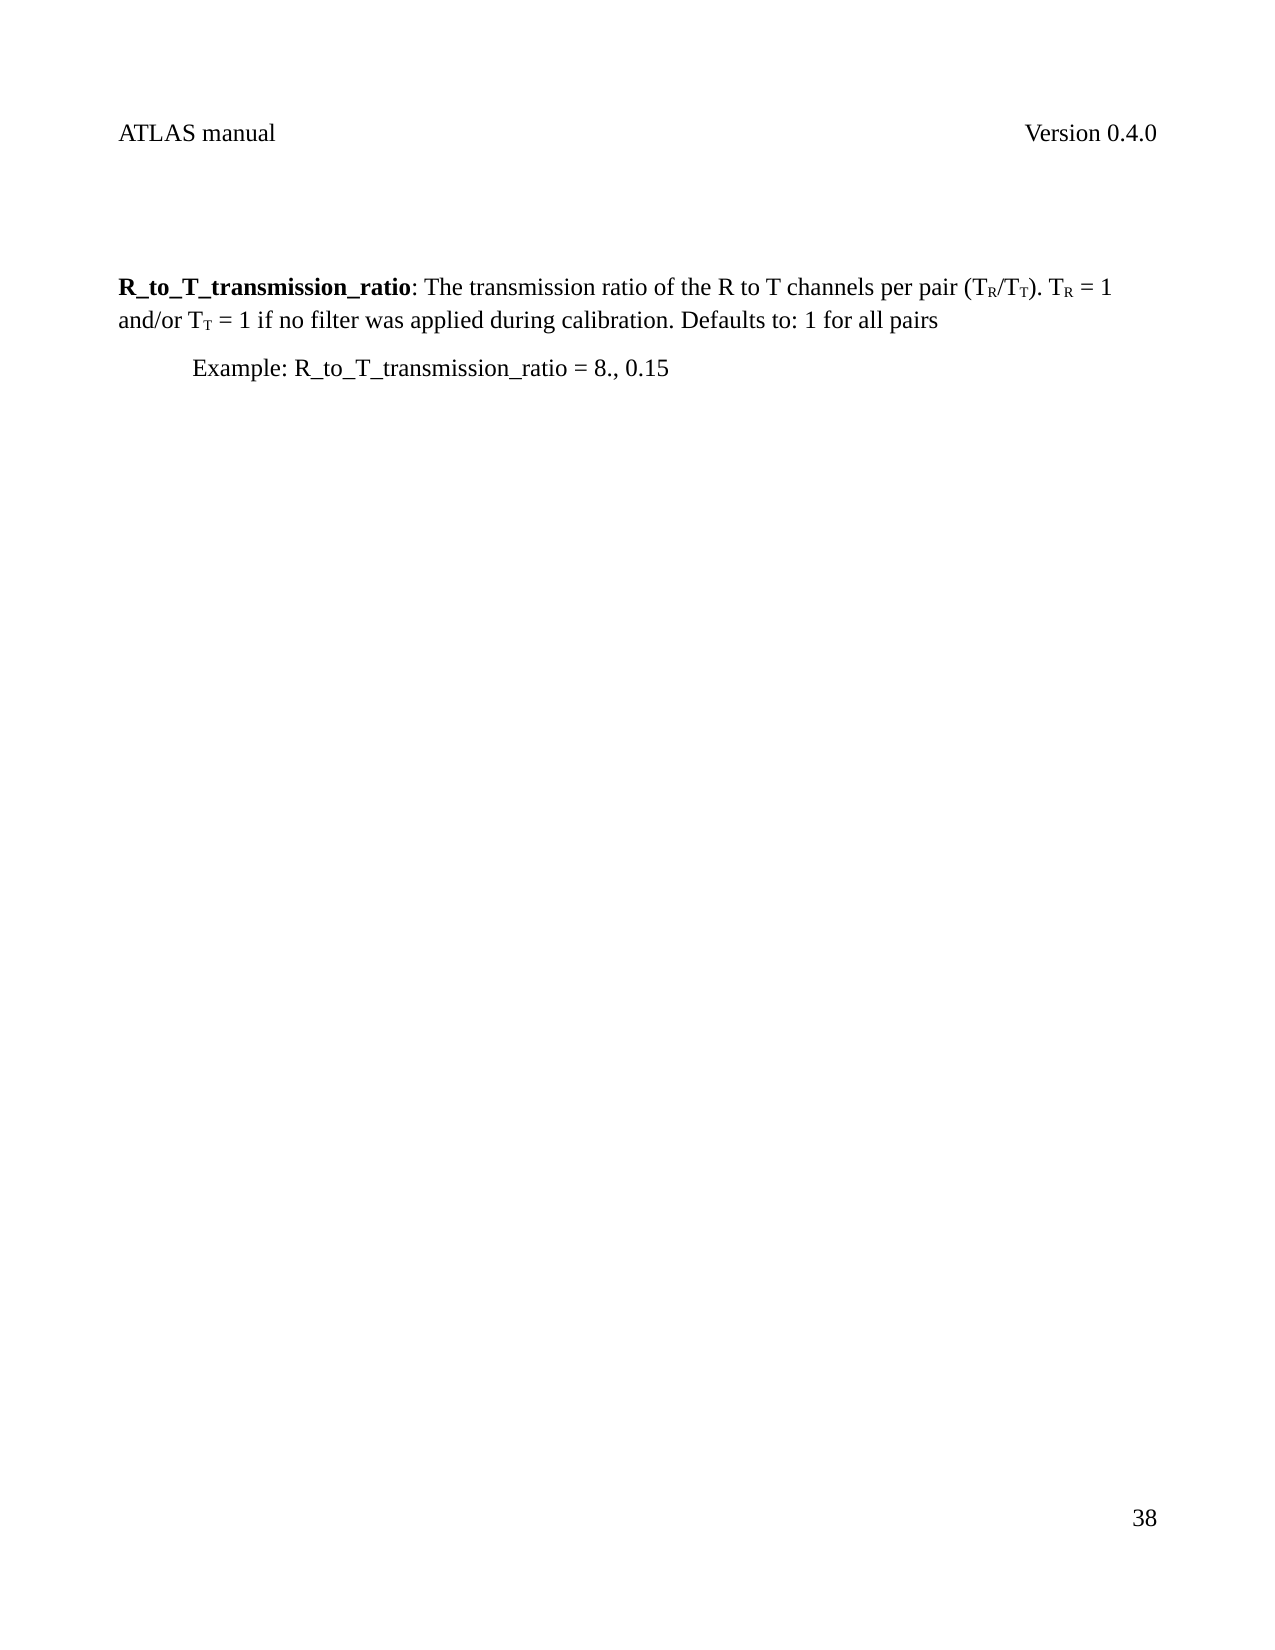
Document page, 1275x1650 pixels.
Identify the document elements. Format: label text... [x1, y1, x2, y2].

text R_to_T_transmission_ratio: The transmission ratio of the R to T channels per pair (TR/TT). TR = 1 and/or TT = 1 if no filter was applied during calibration. Defaults to: 1 for all pairs [118, 272, 1157, 334]
text Example: R_to_T_transmission_ratio = 8., 0.15 [118, 353, 1157, 381]
